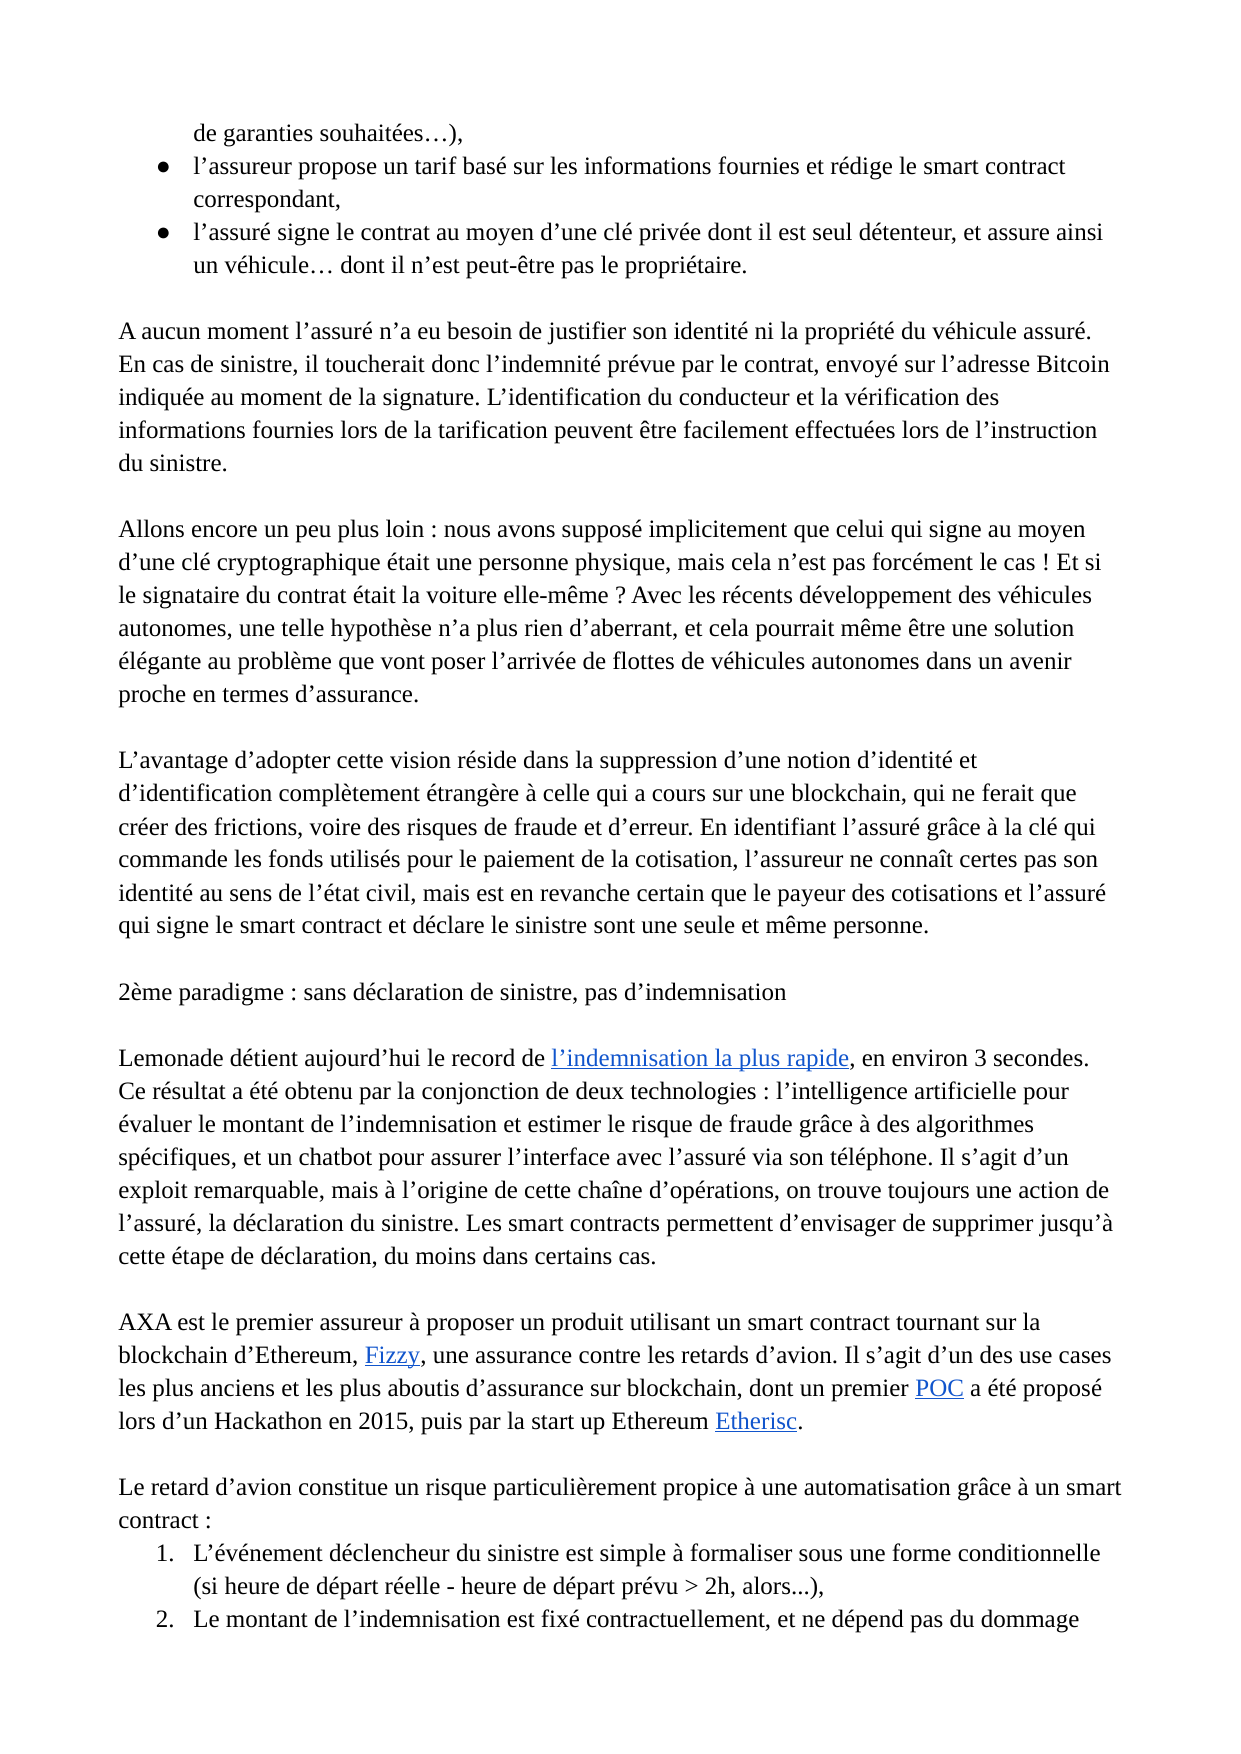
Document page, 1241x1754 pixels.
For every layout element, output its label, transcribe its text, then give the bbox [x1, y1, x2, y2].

text 2ème paradigme : sans déclaration de sinistre, pas d’indemnisation [118, 977, 1122, 1005]
list Le montant de l’indemnisation est fixé contractuellement, et ne dépend pas du dommage [156, 1604, 1122, 1633]
list L’événement déclencheur du sinistre est simple à formaliser sous une forme conditionnelle (si heure de départ réelle - heure de départ prévu > 2h, alors...), [156, 1538, 1122, 1600]
text A aucun moment l’assuré n’a eu besoin de justifier son identité ni la propriété du véhicule assuré. En cas de sinistre, il toucherait donc l’indemnité prévue par le contrat, envoyé sur l’adresse Bitcoin indiquée au moment de la signature. L’identification du conducteur et la vérification des informations fournies lors de la tarification peuvent être facilement effectuées lors de l’instruction du sinistre. [118, 316, 1122, 477]
text AXA est le premier assureur à proposer un produit utilisant un smart contract tournant sur la blockchain d’Ethereum, Fizzy, une assurance contre les retards d’avion. Il s’agit d’un des use cases les plus anciens et les plus aboutis d’assurance sur blockchain, dont un premier POC a été proposé lors d’un Hackathon en 2015, puis par la start up Ethereum Etherisc. [118, 1307, 1122, 1435]
list l’assureur propose un tarif basé sur les informations fournies et rédige le smart contract correspondant, [156, 151, 1122, 213]
list l’assuré signe le contrat au moyen d’une clé privée dont il est seul détenteur, et assure ainsi un véhicule… dont il n’est peut-être pas le propriétaire. [156, 217, 1122, 279]
text Le retard d’avion constitue un risque particulièrement propice à une automatisation grâce à un smart contract : [118, 1472, 1122, 1534]
text Allons encore un peu plus loin : nous avons supposé implicitement que celui qui signe au moyen d’une clé cryptographique était une personne physique, mais cela n’est pas forcément le cas ! Et si le signataire du contrat était la voiture elle-même ? Avec les récents développement des véhicules autonomes, une telle hypothèse n’a plus rien d’aberrant, et cela pourrait même être une solution élégante au problème que vont poser l’arrivée de flottes de véhicules autonomes dans un avenir proche en termes d’assurance. [118, 514, 1122, 708]
list de garanties souhaitées…), [156, 118, 1122, 147]
text Lemonade détient aujourd’hui le record de l’indemnisation la plus rapide, en environ 3 secondes. Ce résultat a été obtenu par la conjonction de deux technologies : l’intelligence artificielle pour évaluer le montant de l’indemnisation et estimer le risque de fraude grâce à des algorithmes spécifiques, et un chatbot pour assurer l’interface avec l’assuré via son téléphone. Il s’agit d’un exploit remarquable, mais à l’origine de cette chaîne d’opérations, on trouve toujours une action de l’assuré, la déclaration du sinistre. Les smart contracts permettent d’envisager de supprimer jusqu’à cette étape de déclaration, du moins dans certains cas. [118, 1043, 1122, 1269]
text L’avantage d’adopter cette vision réside dans la suppression d’une notion d’identité et d’identification complètement étrangère à celle qui a cours sur une blockchain, qui ne ferait que créer des frictions, voire des risques de fraude et d’erreur. En identifiant l’assuré grâce à la clé qui commande les fonds utilisés pour le paiement de la cotisation, l’assureur ne connaît certes pas son identité au sens de l’état civil, mais est en revanche certain que le payeur des cotisations et l’assuré qui signe le smart contract et déclare le sinistre sont une seule et même personne. [118, 746, 1122, 939]
